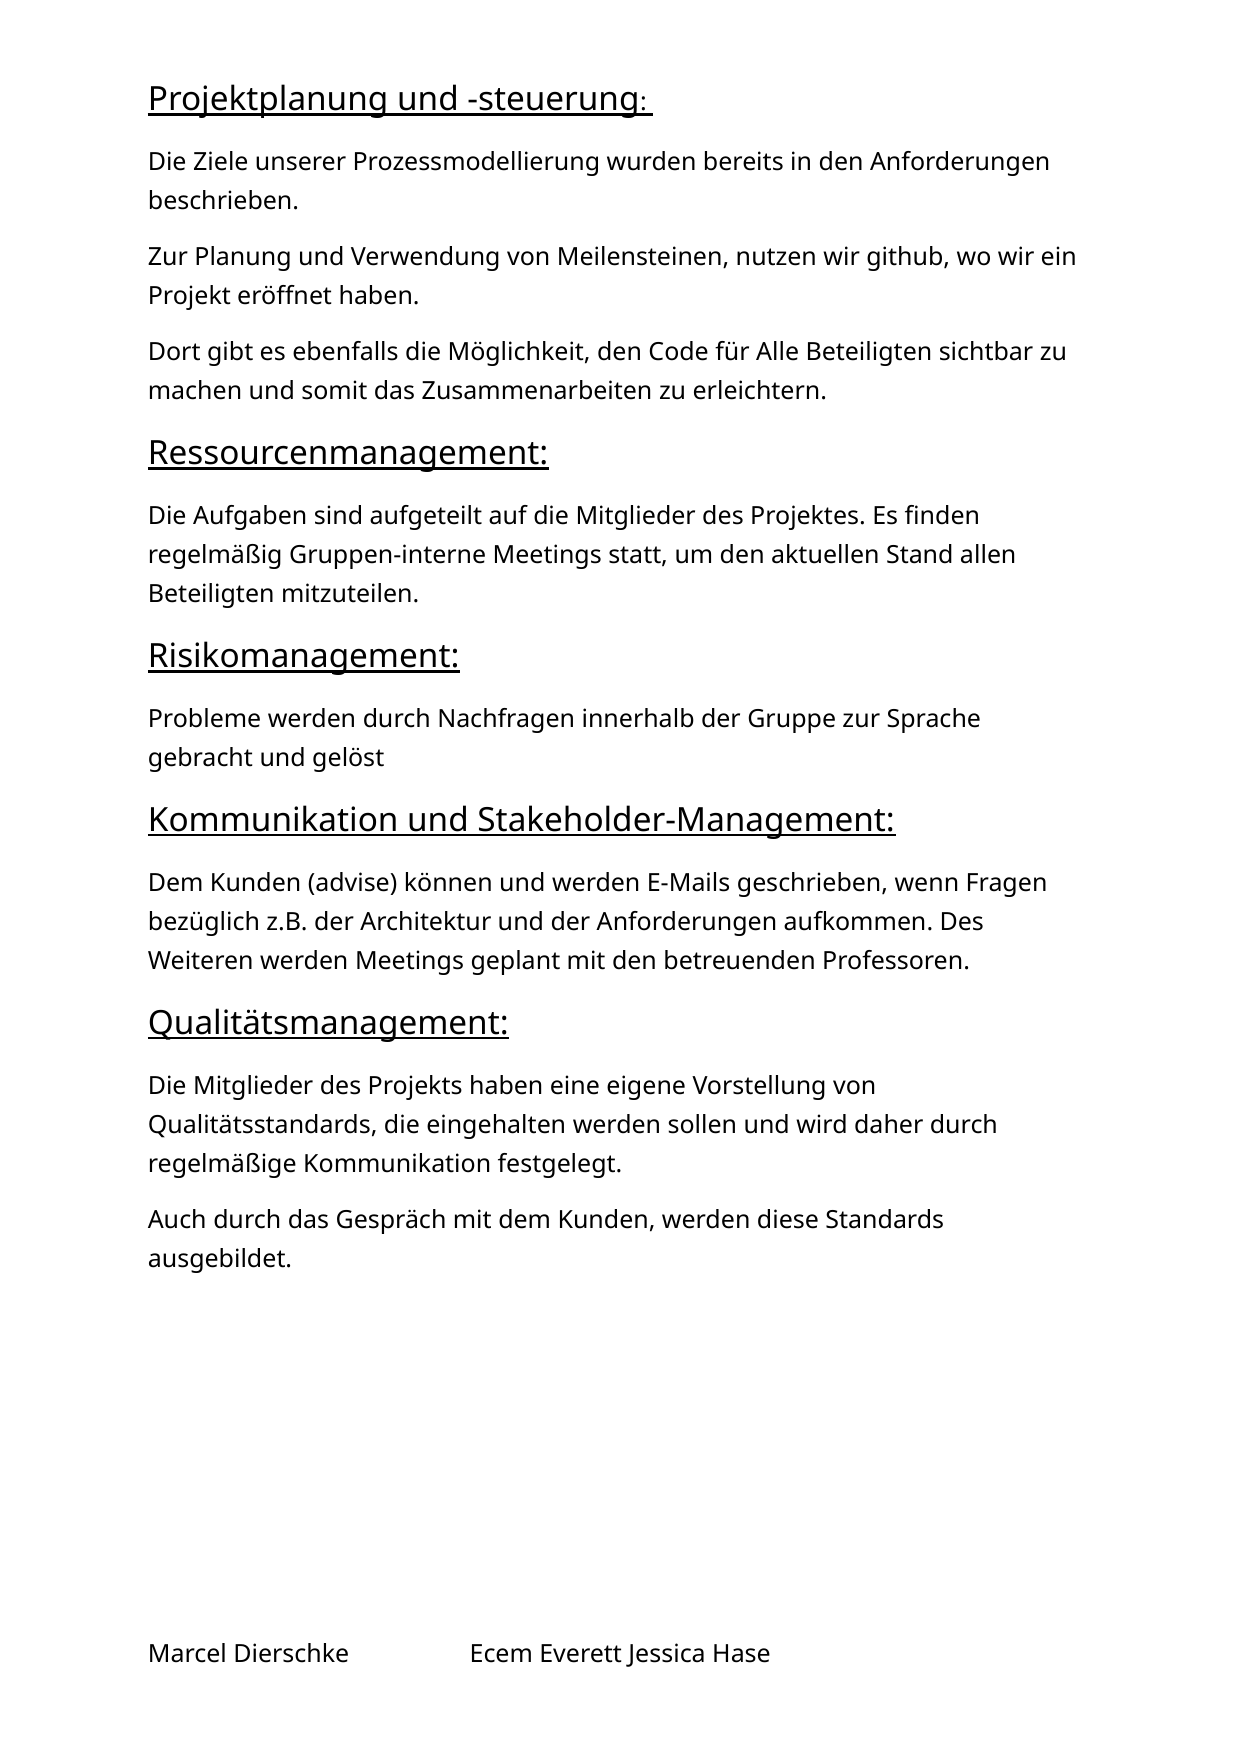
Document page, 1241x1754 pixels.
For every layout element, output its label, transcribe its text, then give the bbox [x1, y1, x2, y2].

text Ressourcenmanagement: [148, 429, 1093, 474]
text Qualitätsmanagement: [148, 999, 1093, 1044]
text Probleme werden durch Nachfragen innerhalb der Gruppe zur Sprache gebracht und gelöst [148, 701, 1093, 774]
text Die Ziele unserer Prozessmodellierung wurden bereits in den Anforderungen beschrieben. [148, 144, 1093, 217]
text Dem Kunden (advise) können und werden E-Mails geschrieben, wenn Fragen bezüglich z.B. der Architektur und der Anforderungen aufkommen. Des Weiteren werden Meetings geplant mit den betreuenden Professoren. [148, 864, 1093, 977]
text Risikomanagement: [148, 632, 1093, 677]
text Kommunikation und Stakeholder-Management: [148, 796, 1093, 841]
text Projektplanung und -steuerung: [148, 75, 1093, 120]
text Die Mitglieder des Projekts haben eine eigene Vorstellung von Qualitätsstandards, die eingehalten werden sollen und wird daher durch regelmäßige Kommunikation festgelegt. [148, 1068, 1093, 1180]
text Dort gibt es ebenfalls die Möglichkeit, den Code für Alle Beteiligten sichtbar zu machen und somit das Zusammenarbeiten zu erleichtern. [148, 334, 1093, 407]
text Zur Planung und Verwendung von Meilensteinen, nutzen wir github, wo wir ein Projekt eröffnet haben. [148, 239, 1093, 312]
text Auch durch das Gespräch mit dem Kunden, werden diese Standards ausgebildet. [148, 1202, 1093, 1275]
text Die Aufgaben sind aufgeteilt auf die Mitglieder des Projektes. Es finden regelmäßig Gruppen-interne Meetings statt, um den aktuellen Stand allen Beteiligten mitzuteilen. [148, 498, 1093, 610]
